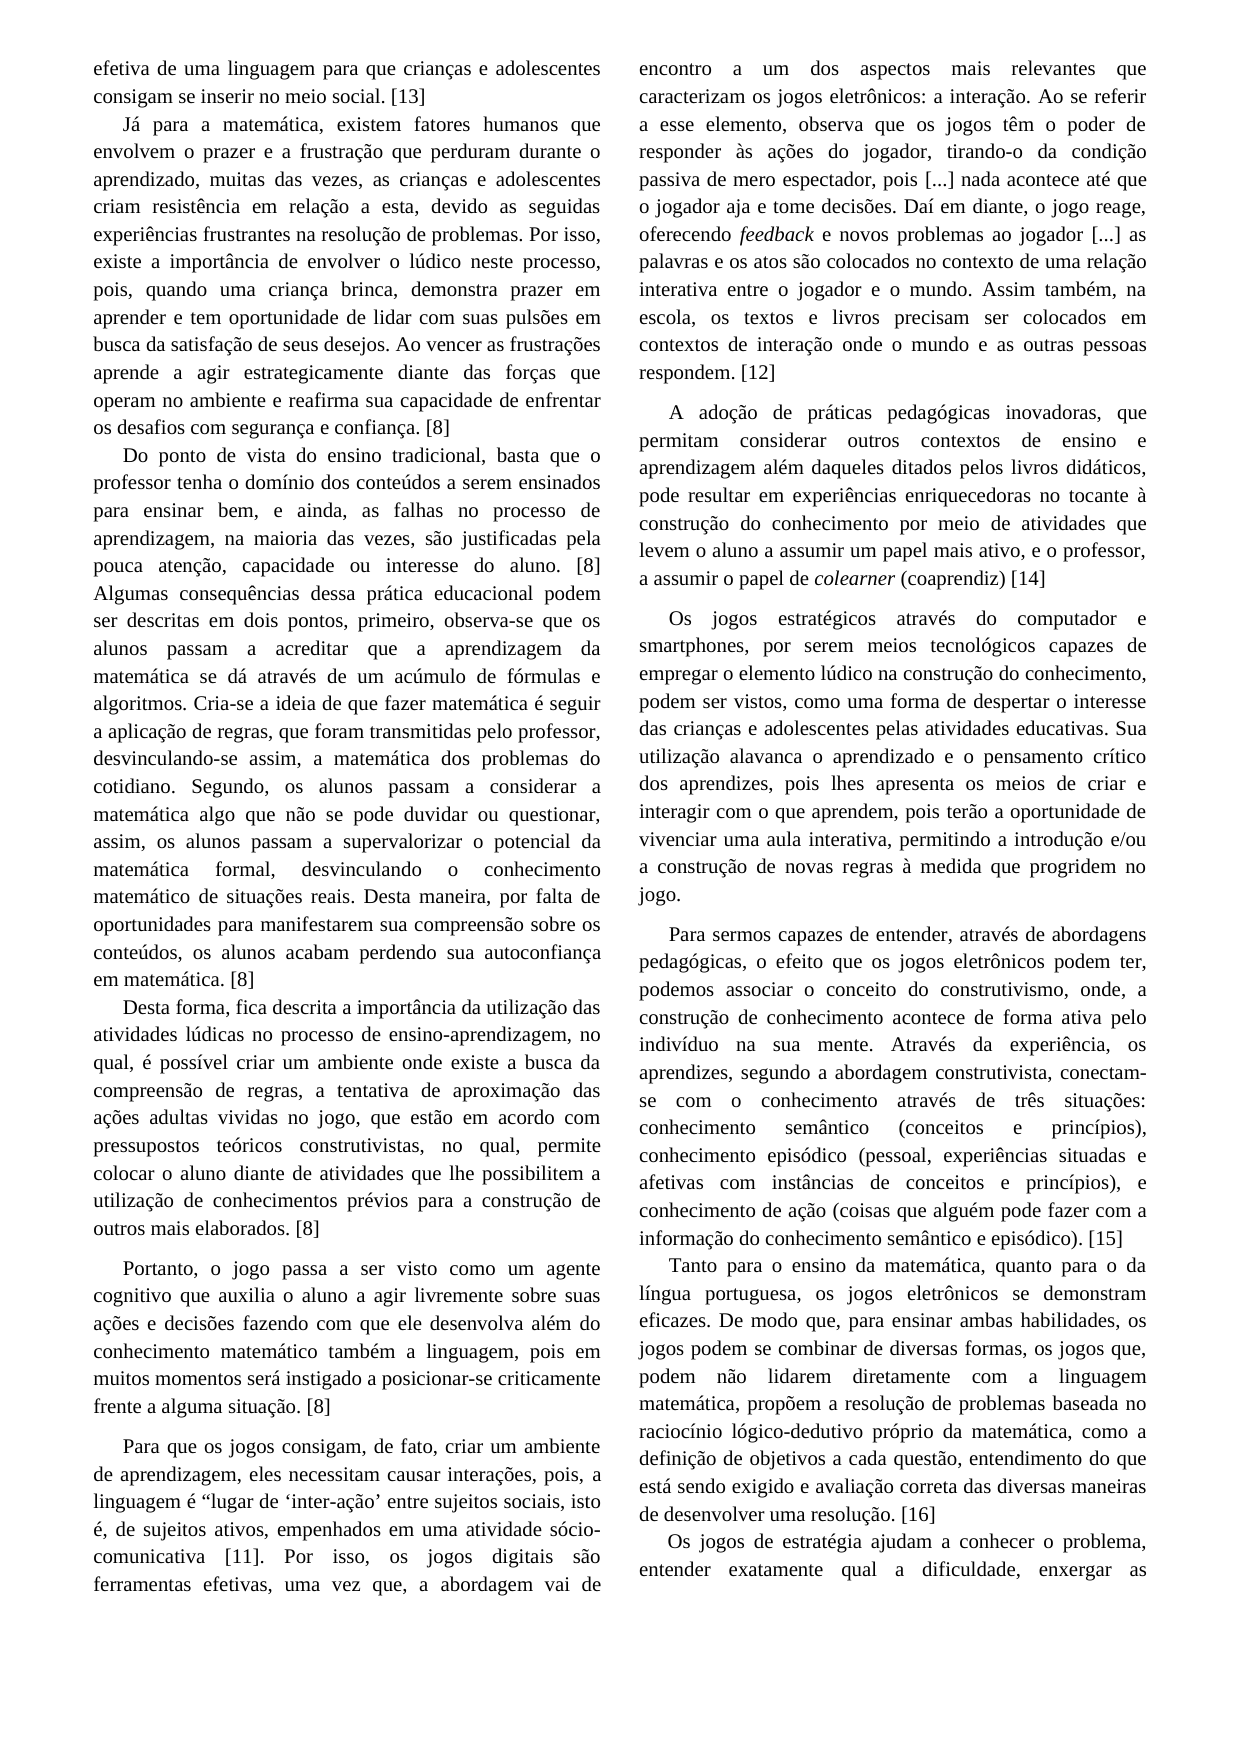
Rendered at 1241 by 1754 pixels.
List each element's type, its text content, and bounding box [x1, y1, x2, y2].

text Tanto para o ensino da matemática, quanto para o da língua portuguesa, os jogos eletrônicos se demonstram eficazes. De modo que, para ensinar ambas habilidades, os jogos podem se combinar de diversas formas, os jogos que, podem não lidarem diretamente com a linguagem matemática, propõem a resolução de problemas baseada no raciocínio lógico-dedutivo próprio da matemática, como a definição de objetivos a cada questão, entendimento do que está sendo exigido e avaliação correta das diversas maneiras de desenvolver uma resolução. [16] [639, 1253, 1147, 1526]
text Para que os jogos consigam, de fato, criar um ambiente de aprendizagem, eles necessitam causar interações, pois, a linguagem é “lugar de ‘inter-ação’ entre sujeitos sociais, isto é, de sujeitos ativos, empenhados em uma atividade sócio-comunicativa [11]. Por isso, os jogos digitais são ferramentas efetivas, uma vez que, a abordagem vai de [93, 1434, 601, 1596]
text Para sermos capazes de entender, através de abordagens pedagógicas, o efeito que os jogos eletrônicos podem ter, podemos associar o conceito do construtivismo, onde, a construção de conhecimento acontece de forma ativa pelo indivíduo na sua mente. Através da experiência, os aprendizes, segundo a abordagem construtivista, conectam-se com o conhecimento através de três situações: conhecimento semântico (conceitos e princípios), conhecimento episódico (pessoal, experiências situadas e afetivas com instâncias de conceitos e princípios), e conhecimento de ação (coisas que alguém pode fazer com a informação do conhecimento semântico e episódico). [15] [639, 922, 1147, 1249]
text Portanto, o jogo passa a ser visto como um agente cognitivo que auxilia o aluno a agir livremente sobre suas ações e decisões fazendo com que ele desenvolva além do conhecimento matemático também a linguagem, pois em muitos momentos será instigado a posicionar-se criticamente frente a alguma situação. [8] [93, 1256, 601, 1418]
text Os jogos estratégicos através do computador e smartphones, por serem meios tecnológicos capazes de empregar o elemento lúdico na construção do conhecimento, podem ser vistos, como uma forma de despertar o interesse das crianças e adolescentes pelas atividades educativas. Sua utilização alavanca o aprendizado e o pensamento crítico dos aprendizes, pois lhes apresenta os meios de criar e interagir com o que aprendem, pois terão a oportunidade de vivenciar uma aula interativa, permitindo a introdução e/ou a construção de novas regras à medida que progridem no jogo. [639, 606, 1147, 906]
text Do ponto de vista do ensino tradicional, basta que o professor tenha o domínio dos conteúdos a serem ensinados para ensinar bem, e ainda, as falhas no processo de aprendizagem, na maioria das vezes, são justificadas pela pouca atenção, capacidade ou interesse do aluno. [8] Algumas consequências dessa prática educacional podem ser descritas em dois pontos, primeiro, observa-se que os alunos passam a acreditar que a aprendizagem da matemática se dá através de um acúmulo de fórmulas e algoritmos. Cria-se a ideia de que fazer matemática é seguir a aplicação de regras, que foram transmitidas pelo professor, desvinculando-se assim, a matemática dos problemas do cotidiano. Segundo, os alunos passam a considerar a matemática algo que não se pode duvidar ou questionar, assim, os alunos passam a supervalorizar o potencial da matemática formal, desvinculando o conhecimento matemático de situações reais. Desta maneira, por falta de oportunidades para manifestarem sua compreensão sobre os conteúdos, os alunos acabam perdendo sua autoconfiança em matemática. [8] [93, 443, 601, 991]
text Já para a matemática, existem fatores humanos que envolvem o prazer e a frustração que perduram durante o aprendizado, muitas das vezes, as crianças e adolescentes criam resistência em relação a esta, devido as seguidas experiências frustrantes na resolução de problemas. Por isso, existe a importância de envolver o lúdico neste processo, pois, quando uma criança brinca, demonstra prazer em aprender e tem oportunidade de lidar com suas pulsões em busca da satisfação de seus desejos. Ao vencer as frustrações aprende a agir estrategicamente diante das forças que operam no ambiente e reafirma sua capacidade de enfrentar os desafios com segurança e confiança. [8] [93, 111, 601, 439]
text efetiva de uma linguagem para que crianças e adolescentes consigam se inserir no meio social. [13] [93, 56, 601, 108]
text Desta forma, fica descrita a importância da utilização das atividades lúdicas no processo de ensino-aprendizagem, no qual, é possível criar um ambiente onde existe a busca da compreensão de regras, a tentativa de aproximação das ações adultas vividas no jogo, que estão em acordo com pressupostos teóricos construtivistas, no qual, permite colocar o aluno diante de atividades que lhe possibilitem a utilização de conhecimentos prévios para a construção de outros mais elaborados. [8] [93, 995, 601, 1240]
text encontro a um dos aspectos mais relevantes que caracterizam os jogos eletrônicos: a interação. Ao se referir a esse elemento, observa que os jogos têm o poder de responder às ações do jogador, tirando-o da condição passiva de mero espectador, pois [...] nada acontece até que o jogador aja e tome decisões. Daí em diante, o jogo reage, oferecendo feedback e novos problemas ao jogador [...] as palavras e os atos são colocados no contexto de uma relação interativa entre o jogador e o mundo. Assim também, na escola, os textos e livros precisam ser colocados em contextos de interação onde o mundo e as outras pessoas respondem. [12] [639, 56, 1147, 384]
text A adoção de práticas pedagógicas inovadoras, que permitam considerar outros contextos de ensino e aprendizagem além daqueles ditados pelos livros didáticos, pode resultar em experiências enriquecedoras no tocante à construção do conhecimento por meio de atividades que levem o aluno a assumir um papel mais ativo, e o professor, a assumir o papel de colearner (coaprendiz) [14] [639, 400, 1147, 590]
text Os jogos de estratégia ajudam a conhecer o problema, entender exatamente qual a dificuldade, enxergar as [639, 1529, 1147, 1581]
